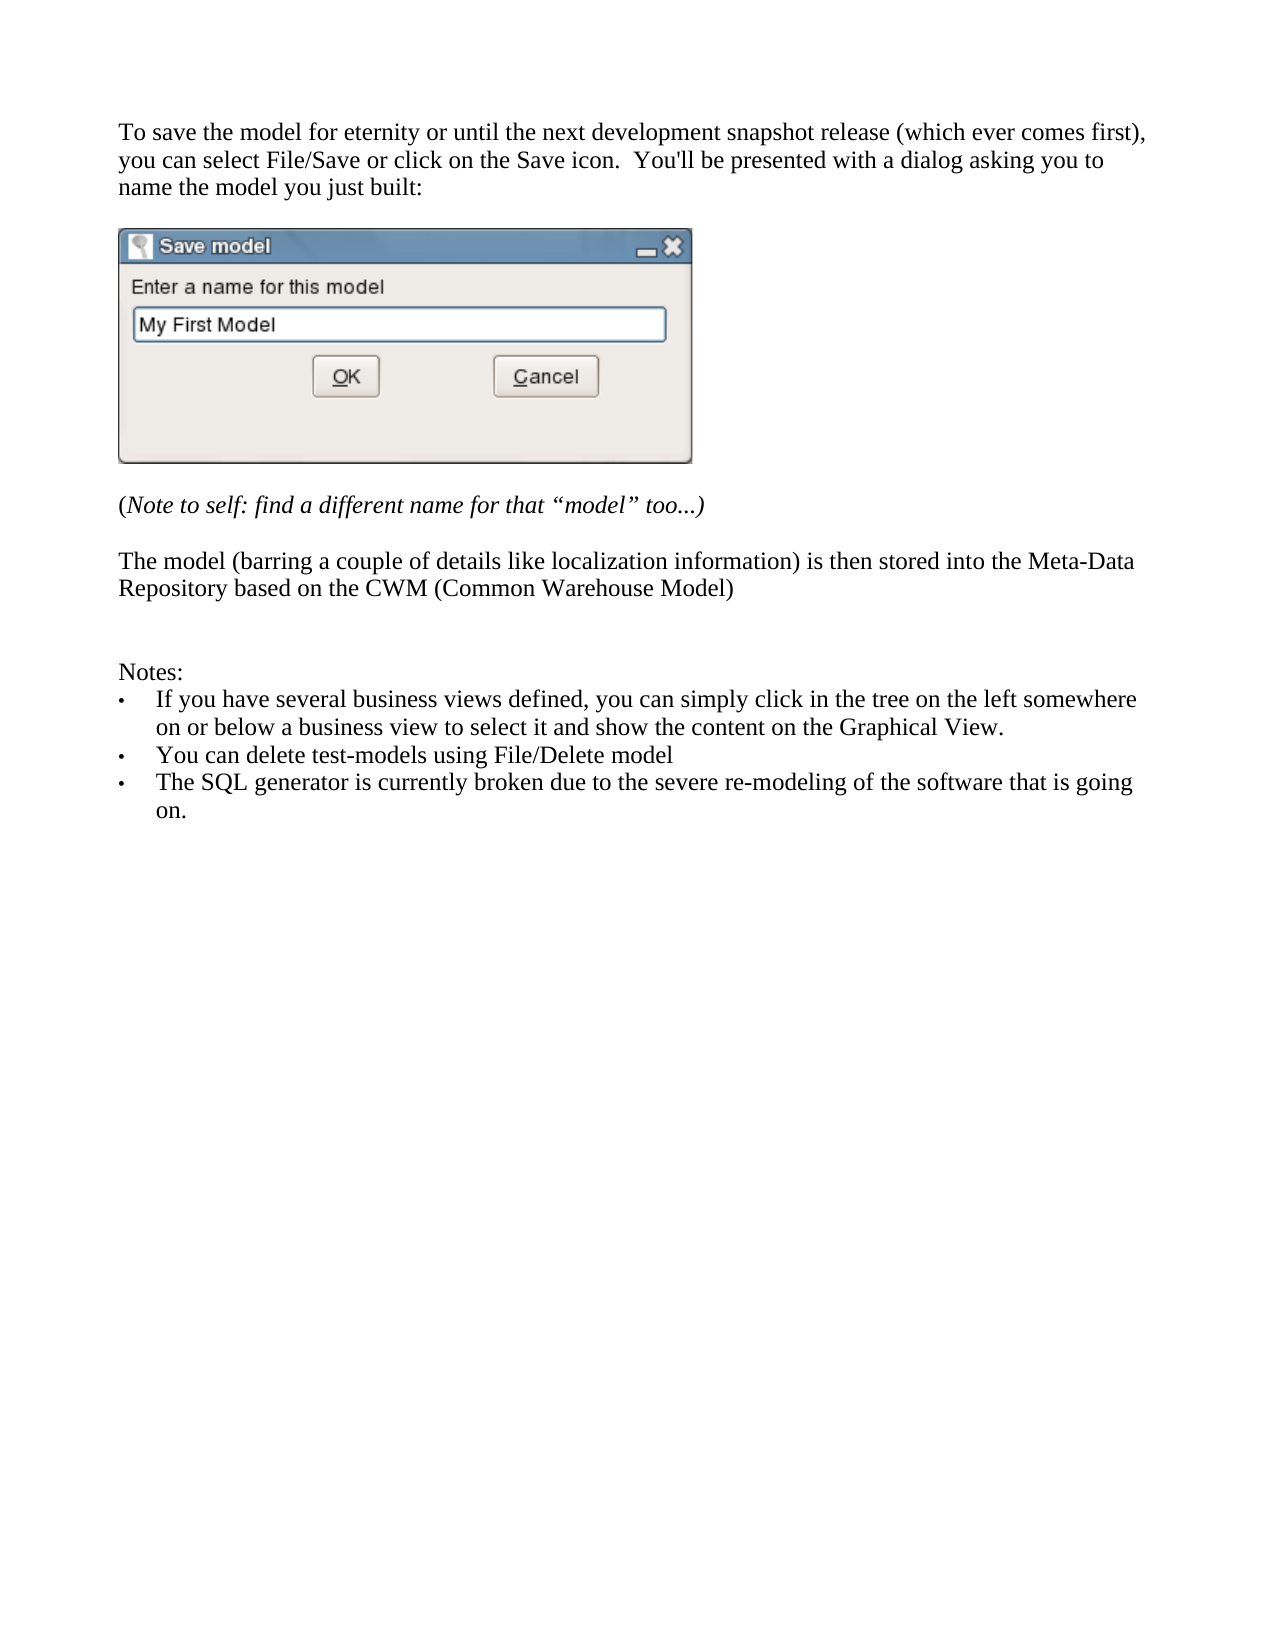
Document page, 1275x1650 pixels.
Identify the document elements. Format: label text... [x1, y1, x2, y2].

list The SQL generator is currently broken due to the severe re-modeling of the software that is going on. [118, 768, 1157, 824]
list If you have several business views defined, you can simply click in the tree on the left somewhere on or below a business view to select it and show the content on the Graphical View. [118, 685, 1157, 741]
text (Note to self: find a different name for that “model” too...) [118, 491, 1157, 519]
text To save the model for eternity or until the next development snapshot release (which ever comes first), you can select File/Save or click on the Save icon. You'll be presented with a dialog asking you to name the model you just built: [118, 118, 1157, 201]
text Notes: [118, 658, 1157, 685]
picture [118, 228, 693, 464]
text The model (barring a couple of details like localization information) is then stored into the Meta-Data Repository based on the CWM (Common Warehouse Model) [118, 547, 1157, 602]
list You can delete test-models using File/Delete model [118, 741, 1157, 768]
